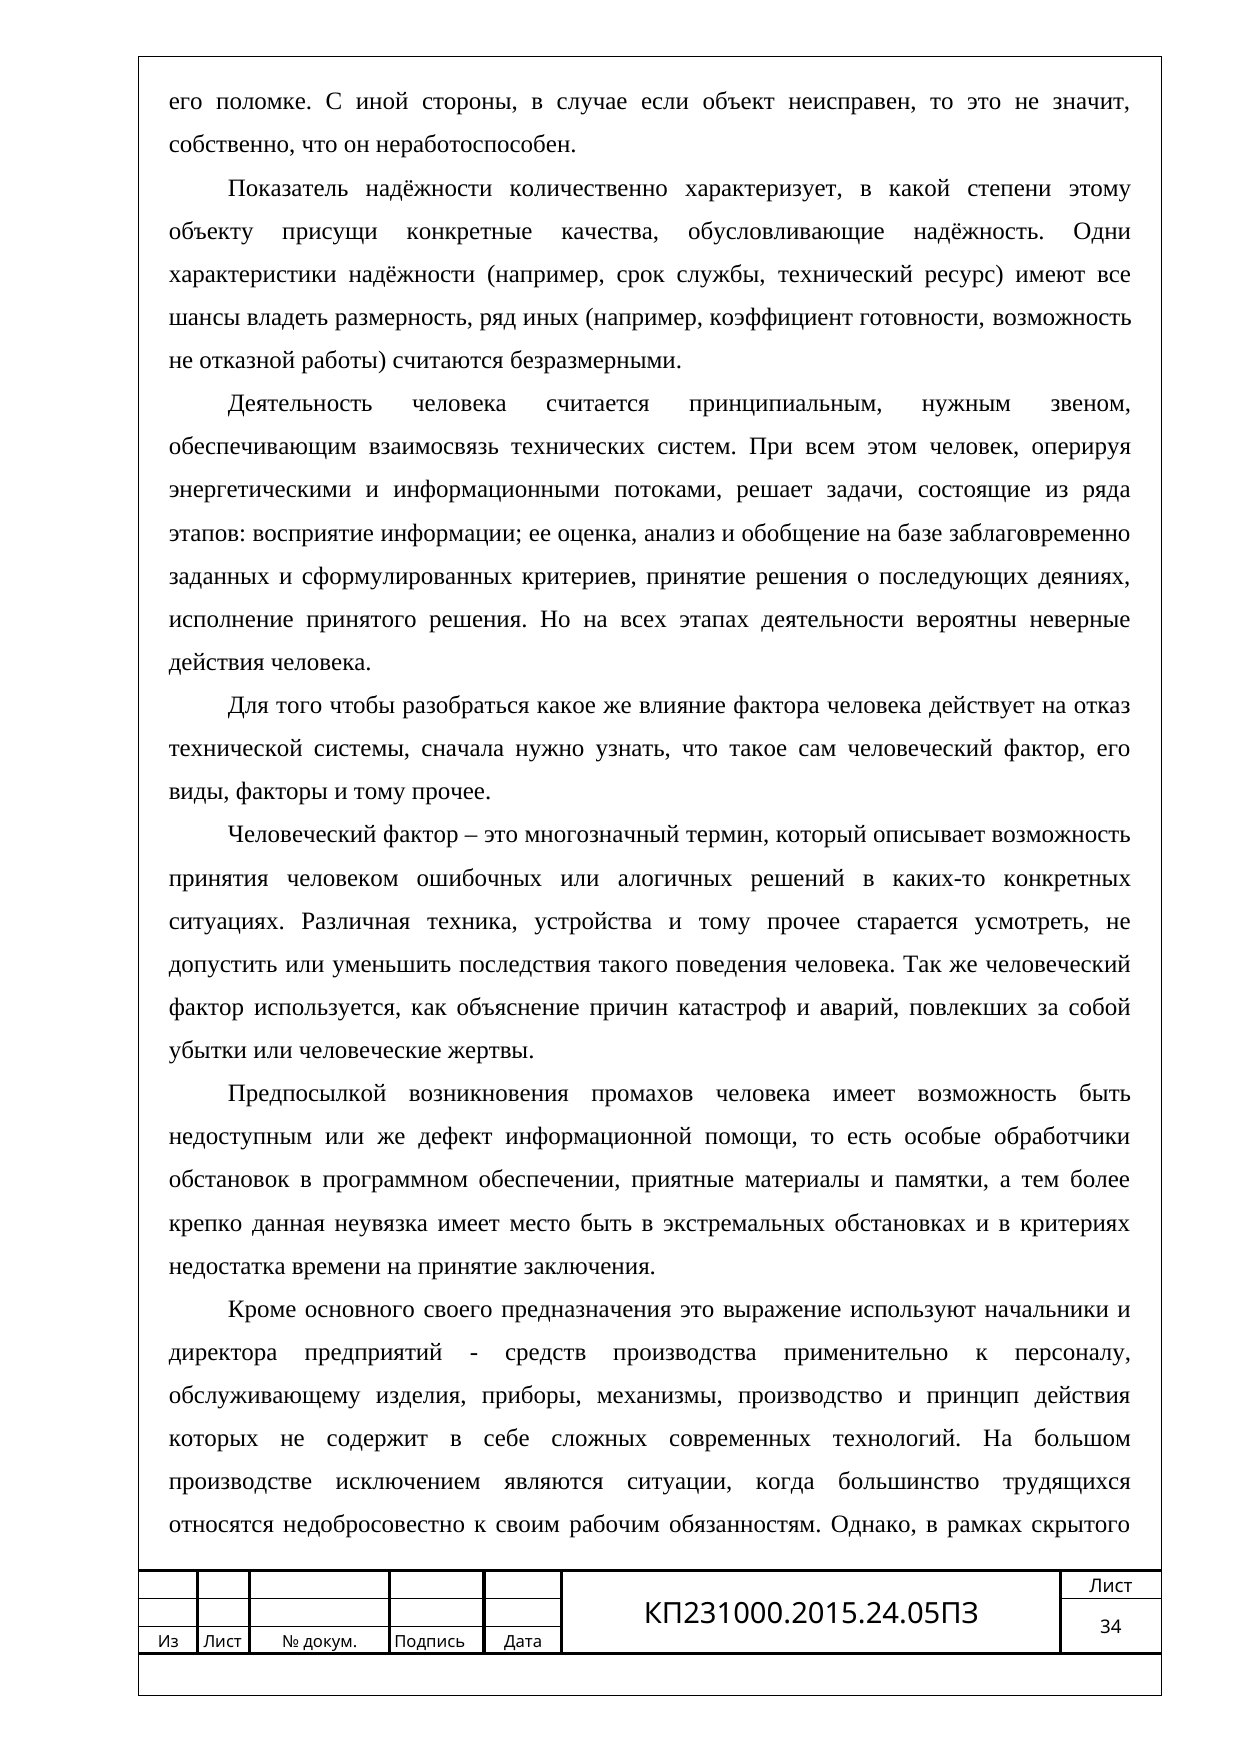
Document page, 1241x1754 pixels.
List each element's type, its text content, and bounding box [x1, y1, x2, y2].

text его поломке. С иной стороны, в случае если объект неисправен, то это не значит, собственно, что он неработоспособен. [168, 86, 1132, 158]
text Деятельность человека считается принципиальным, нужным звеном, обеспечивающим взаимосвязь технических систем. При всем этом человек, оперируя энергетическими и информационными потоками, решает задачи, состоящие из ряда этапов: восприятие информации; ее оценка, анализ и обобщение на базе заблаговременно заданных и сформулированных критериев, принятие решения о последующих деяниях, исполнение принятого решения. Но на всех этапах деятельности вероятны неверные действия человека. [168, 388, 1132, 676]
text Кроме основного своего предназначения это выражение используют начальники и директора предприятий - средств производства применительно к персоналу, обслуживающему изделия, приборы, механизмы, производство и принцип действия которых не содержит в себе сложных современных технологий. На большом производстве исключением являются ситуации, когда большинство трудящихся относятся недобросовестно к своим рабочим обязанностям. Однако, в рамках скрытого [168, 1294, 1132, 1538]
text Человеческий фактор – это многозначный термин, который описывает возможность принятия человеком ошибочных или алогичных решений в каких-то конкретных ситуациях. Различная техника, устройства и тому прочее старается усмотреть, не допустить или уменьшить последствия такого поведения человека. Так же человеческий фактор используется, как объяснение причин катастроф и аварий, повлекших за собой убытки или человеческие жертвы. [168, 819, 1132, 1064]
text Показатель надёжности количественно характеризует, в какой степени этому объекту присущи конкретные качества, обусловливающие надёжность. Одни характеристики надёжности (например, срок службы, технический ресурс) имеют все шансы владеть размерность, ряд иных (например, коэффициент готовности, возможность не отказной работы) считаются безразмерными. [168, 173, 1132, 374]
text Для того чтобы разобраться какое же влияние фактора человека действует на отказ технической системы, сначала нужно узнать, что такое сам человеческий фактор, его виды, факторы и тому прочее. [168, 690, 1132, 805]
text Предпосылкой возникновения промахов человека имеет возможность быть недоступным или же дефект информационной помощи, то есть особые обработчики обстановок в программном обеспечении, приятные материалы и памятки, а тем более крепко данная неувязка имеет место быть в экстремальных обстановках и в критериях недостатка времени на принятие заключения. [168, 1078, 1132, 1279]
